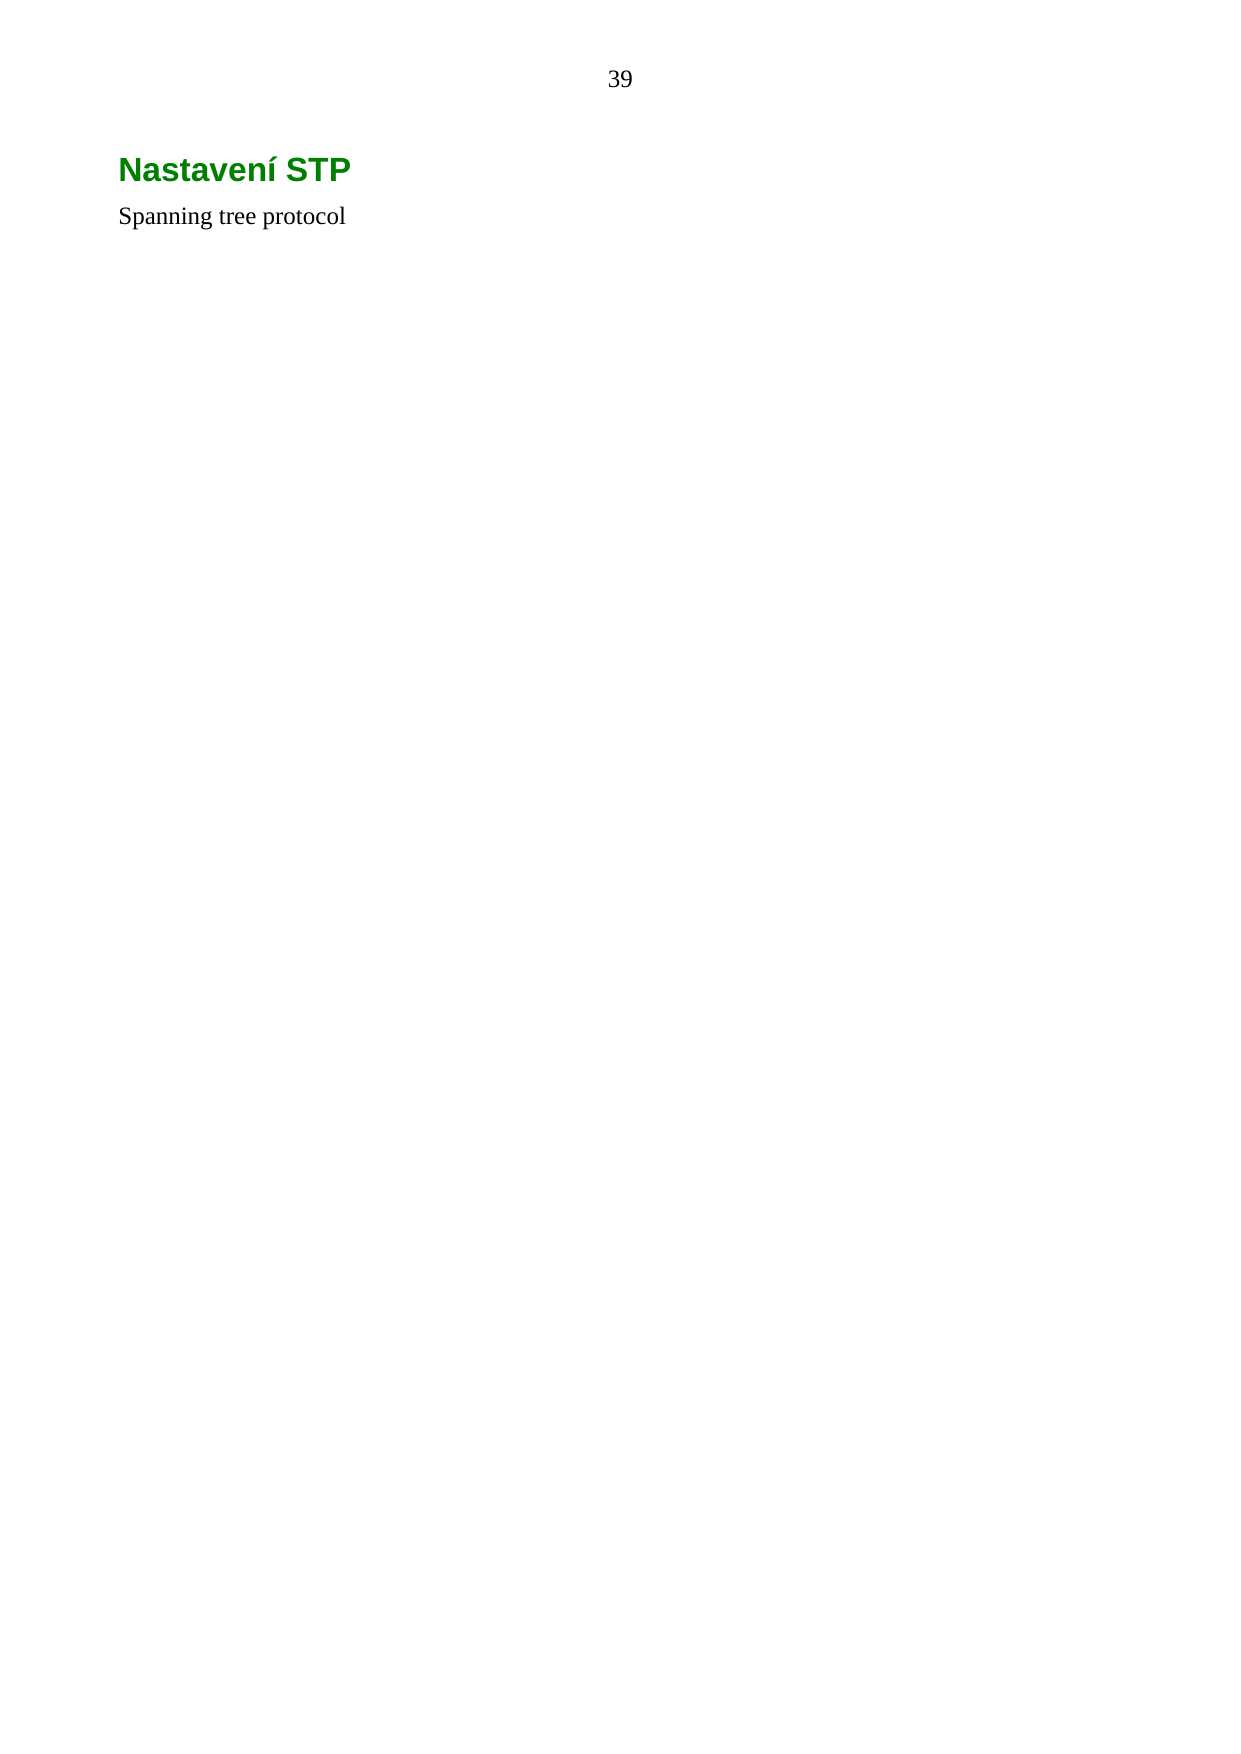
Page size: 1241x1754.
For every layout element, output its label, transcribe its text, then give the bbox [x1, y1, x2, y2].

subtitle Nastavení STP [118, 150, 1122, 189]
text Spanning tree protocol [118, 201, 1122, 230]
